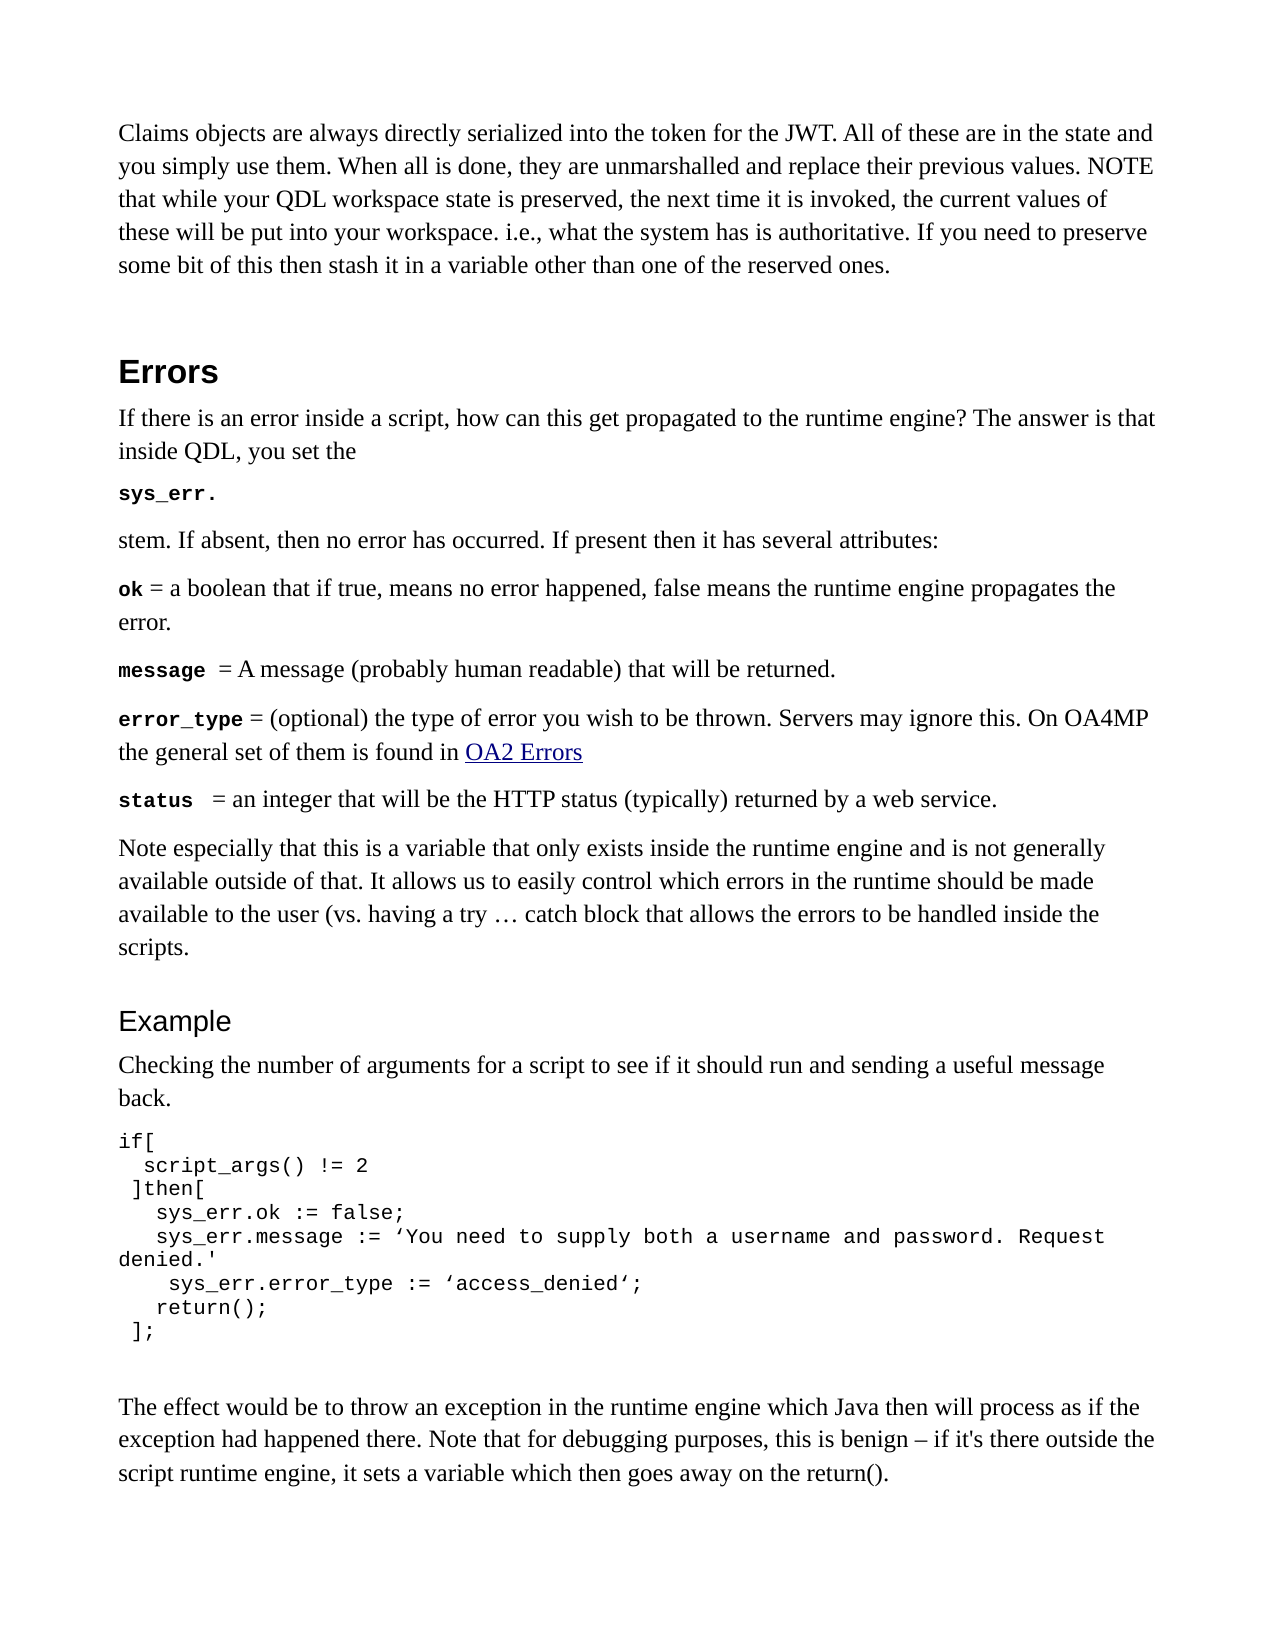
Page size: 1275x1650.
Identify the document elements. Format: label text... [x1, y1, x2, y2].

text ]then[ [118, 1178, 1157, 1202]
text sys_err. [118, 483, 1157, 507]
text sys_err.ok := false; [118, 1202, 1157, 1226]
text error_type = (optional) the type of error you wish to be thrown. Servers may ignore this. On OA4MP the general set of them is found in OA2 Errors [118, 703, 1157, 765]
text Claims objects are always directly serialized into the token for the JWT. All of these are in the state and you simply use them. When all is done, they are unmarshalled and replace their previous values. NOTE that while your QDL workspace state is preserved, the next time it is invoked, the current values of these will be put into your workspace. i.e., what the system has is authoritative. If you need to preserve some bit of this then stash it in a variable other than one of the reserved ones. [118, 118, 1157, 312]
text ]; [118, 1320, 1157, 1344]
text Checking the number of arguments for a script to see if it should run and sending a useful message back. [118, 1051, 1157, 1112]
text status = an integer that will be the HTTP status (typically) returned by a web service. [118, 784, 1157, 814]
text If there is an error inside a script, how can this get propagated to the runtime engine? The answer is that inside QDL, you set the [118, 403, 1157, 464]
text sys_err.error_type := ‘access_denied‘; [118, 1273, 1157, 1297]
text Note especially that this is a variable that only exists inside the runtime engine and is not generally available outside of that. It allows us to easily control which errors in the runtime should be made available to the user (vs. having a try … catch block that allows the errors to be handled inside the scripts. [118, 833, 1157, 961]
text ok = a boolean that if true, means no error happened, false means the runtime engine propagates the error. [118, 573, 1157, 635]
subtitle Errors [118, 352, 1157, 390]
subtitle Example [118, 1004, 1157, 1038]
text if[ [118, 1131, 1157, 1155]
text stem. If absent, then no error has occurred. If present then it has several attributes: [118, 525, 1157, 554]
text return(); [118, 1297, 1157, 1320]
text The effect would be to throw an exception in the runtime engine which Java then will process as if the exception had happened there. Note that for debugging purposes, this is benign – if it's there outside the script runtime engine, it sets a variable which then goes away on the return(). [118, 1392, 1157, 1486]
text sys_err.message := ‘You need to supply both a username and password. Request denied.' [118, 1226, 1157, 1273]
text message = A message (probably human readable) that will be returned. [118, 654, 1157, 684]
text script_args() != 2 [118, 1155, 1157, 1178]
